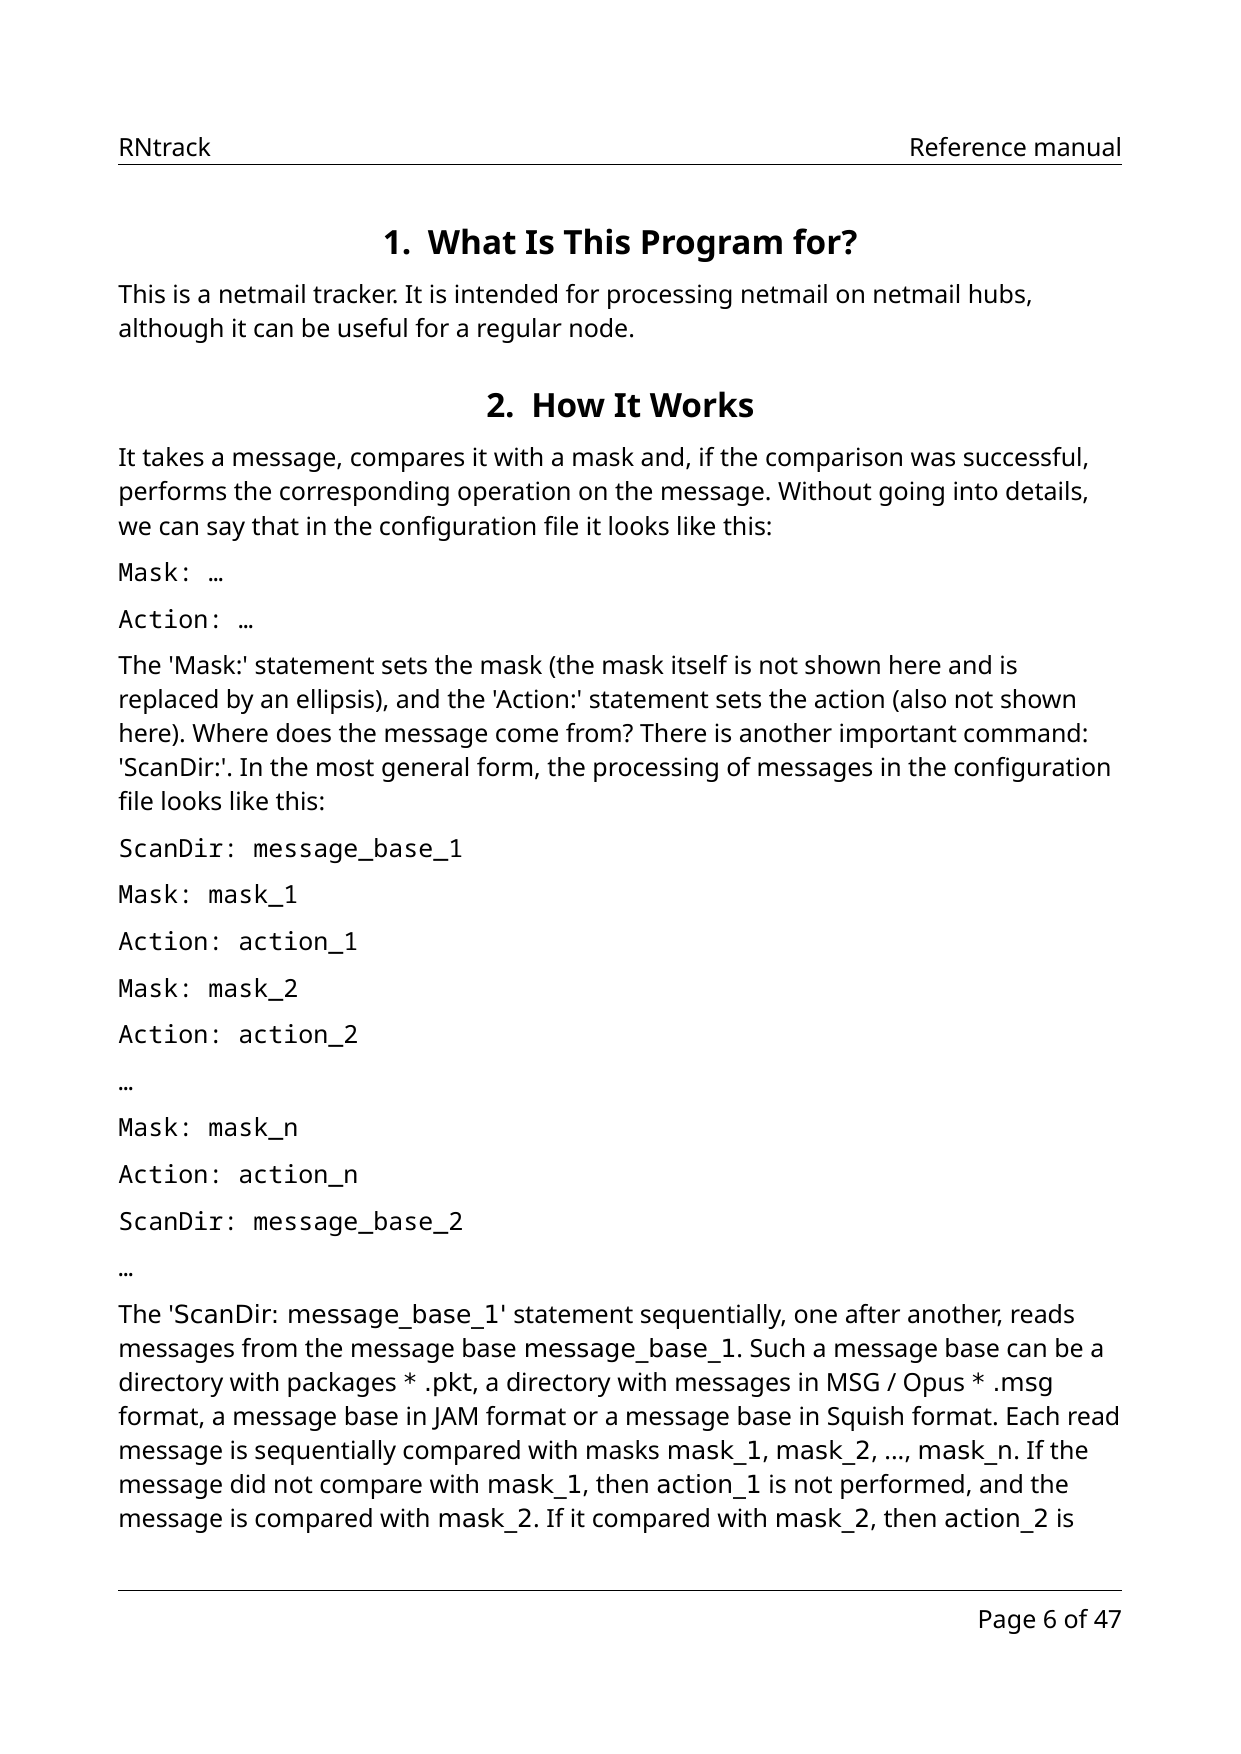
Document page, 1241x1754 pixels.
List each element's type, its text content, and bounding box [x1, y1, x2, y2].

text This is a netmail tracker. It is intended for processing netmail on netmail hubs, although it can be useful for a regular node. [118, 276, 1122, 344]
text Mask: mask_2 [118, 970, 1122, 1004]
text The 'Mask:' statement sets the mask (the mask itself is not shown here and is replaced by an ellipsis), and the 'Action:' statement sets the action (also not shown here). Where does the message come from? There is another important command: 'ScanDir:'. In the most general form, the processing of messages in the configuration file looks like this: [118, 648, 1122, 818]
subtitle How It Works [118, 382, 1122, 427]
text Action: … [118, 601, 1122, 635]
text The 'ScanDir: message_base_1' statement sequentially, one after another, reads messages from the message base message_base_1. Such a message base can be a directory with packages * .pkt, a directory with messages in MSG / Opus * .msg format, a message base in JAM format or a message base in Squish format. Each read message is sequentially compared with masks mask_1, mask_2, ..., mask_n. If the message did not compare with mask_1, then action_1 is not performed, and the message is compared with mask_2. If it compared with mask_2, then action_2 is [118, 1296, 1122, 1535]
text … [118, 1063, 1122, 1097]
text ScanDir: message_base_2 [118, 1203, 1122, 1237]
text ScanDir: message_base_1 [118, 831, 1122, 865]
subtitle What Is This Program for? [118, 218, 1122, 264]
text … [118, 1250, 1122, 1284]
text Action: action_2 [118, 1017, 1122, 1051]
text It takes a message, compares it with a mask and, if the comparison was successful, performs the corresponding operation on the message. Without going into details, we can say that in the configuration file it looks like this: [118, 440, 1122, 542]
text Mask: mask_n [118, 1110, 1122, 1144]
text Action: action_n [118, 1157, 1122, 1191]
text Mask: … [118, 555, 1122, 589]
text Action: action_1 [118, 924, 1122, 958]
text Mask: mask_1 [118, 877, 1122, 911]
